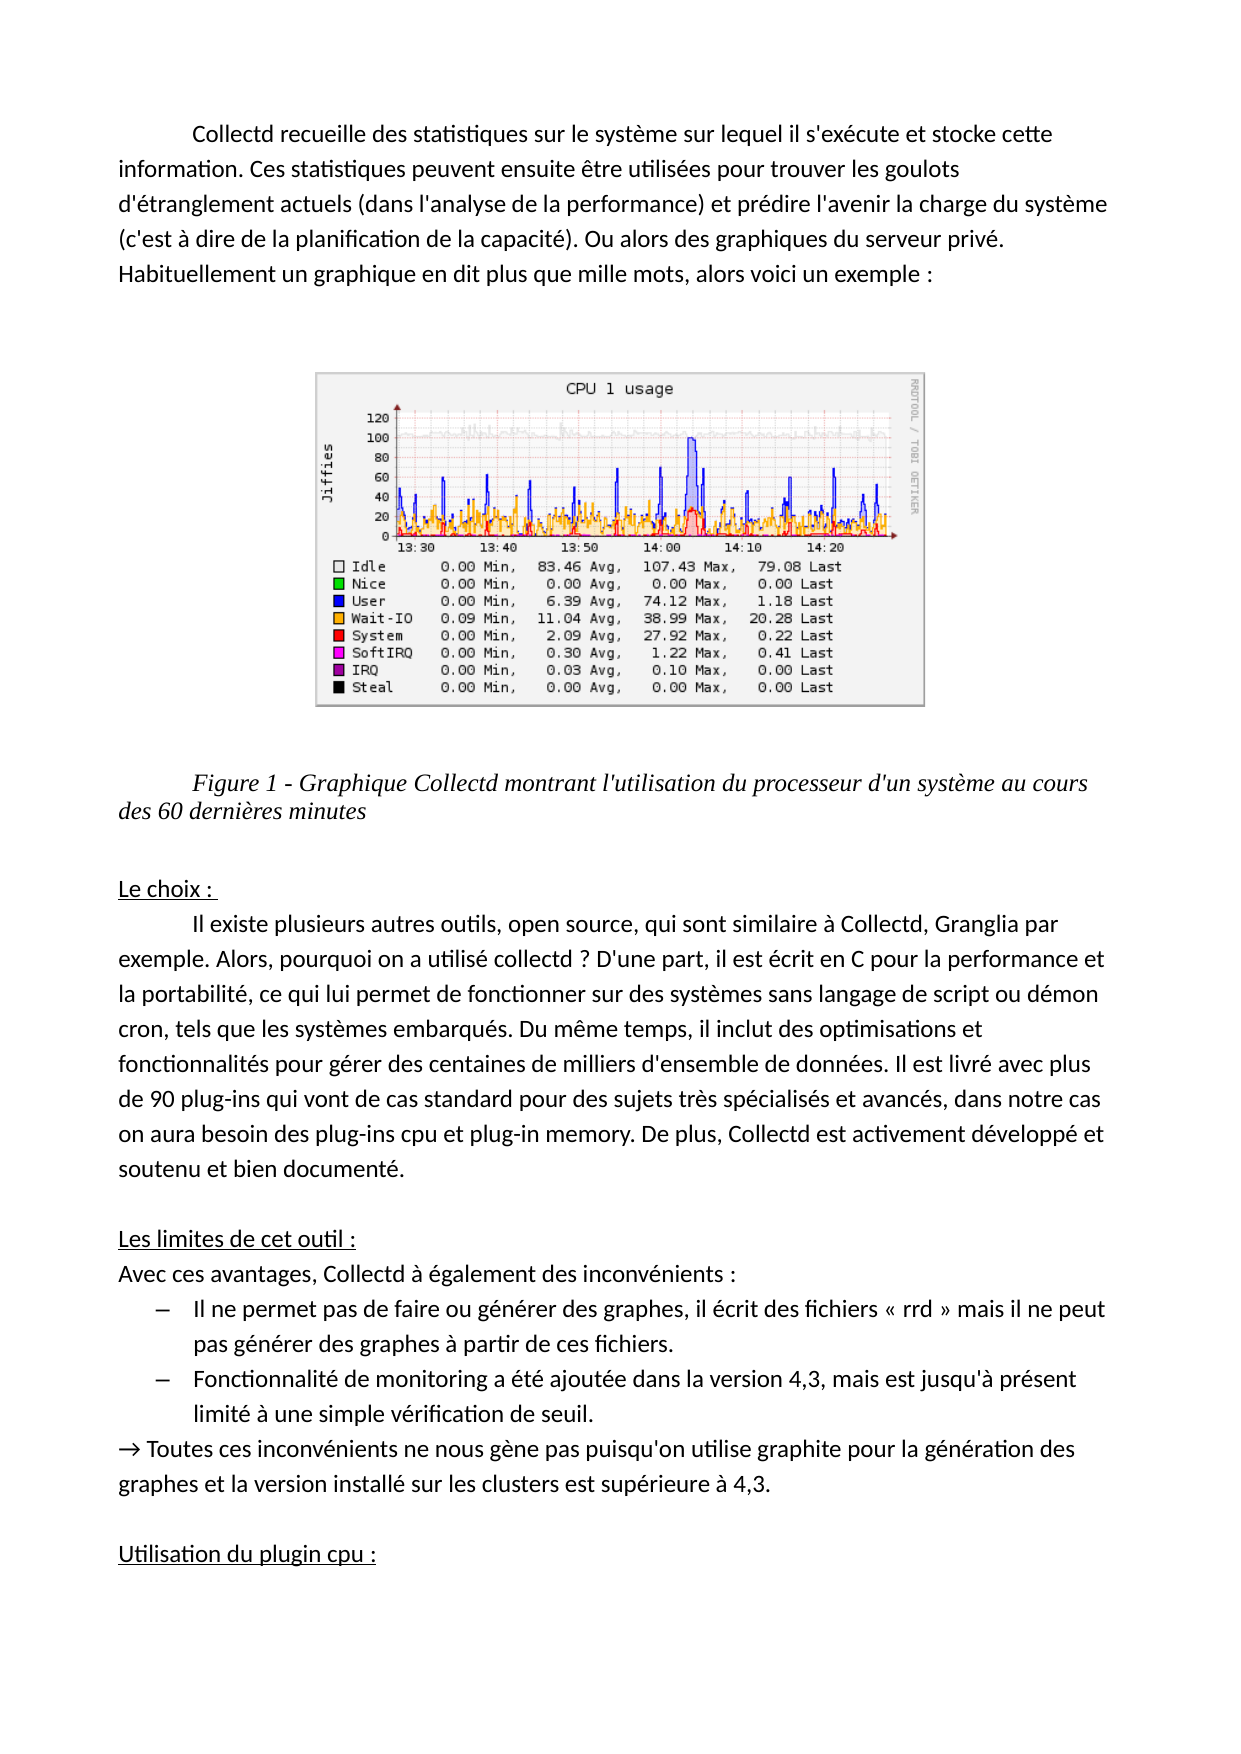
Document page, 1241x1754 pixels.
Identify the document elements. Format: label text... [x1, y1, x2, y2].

text Figure 1 - Graphique Collectd montrant l'utilisation du processeur d'un système au cours des 60 dernières minutes [118, 768, 1122, 825]
text Avec ces avantages, Collectd à également des inconvénients : [118, 1258, 1122, 1288]
text Il existe plusieurs autres outils, open source, qui sont similaire à Collectd, Granglia par exemple. Alors, pourquoi on a utilisé collectd ? D'une part, il est écrit en C pour la performance et la portabilité, ce qui lui permet de fonctionner sur des systèmes sans langage de script ou démon cron, tels que les systèmes embarqués. Du même temps, il inclut des optimisations et fonctionnalités pour gérer des centaines de milliers d'ensemble de données. Il est livré avec plus de 90 plug-ins qui vont de cas standard pour des sujets très spécialisés et avancés, dans notre cas on aura besoin des plug-ins cpu et plug-in memory. De plus, Collectd est activement développé et soutenu et bien documenté. [118, 908, 1122, 1183]
picture [315, 372, 926, 707]
text Collectd recueille des statistiques sur le système sur lequel il s'exécute et stocke cette information. Ces statistiques peuvent ensuite être utilisées pour trouver les goulots d'étranglement actuels (dans l'analyse de la performance) et prédire l'avenir la charge du système (c'est à dire de la planification de la capacité). Ou alors des graphiques du serveur privé. [118, 118, 1122, 254]
text Utilisation du plugin cpu : [118, 1538, 1122, 1568]
text → Toutes ces inconvénients ne nous gène pas puisqu'on utilise graphite pour la génération des graphes et la version installé sur les clusters est supérieure à 4,3. [118, 1433, 1122, 1498]
text Habituellement un graphique en dit plus que mille mots, alors voici un exemple : [118, 258, 1122, 289]
list Fonctionnalité de monitoring a été ajoutée dans la version 4,3, mais est jusqu'à présent limité à une simple vérification de seuil. [156, 1363, 1122, 1428]
text Le choix : [118, 873, 1122, 903]
text Les limites de cet outil : [118, 1223, 1122, 1253]
list Il ne permet pas de faire ou générer des graphes, il écrit des fichiers « rrd » mais il ne peut pas générer des graphes à partir de ces fichiers. [156, 1293, 1122, 1358]
